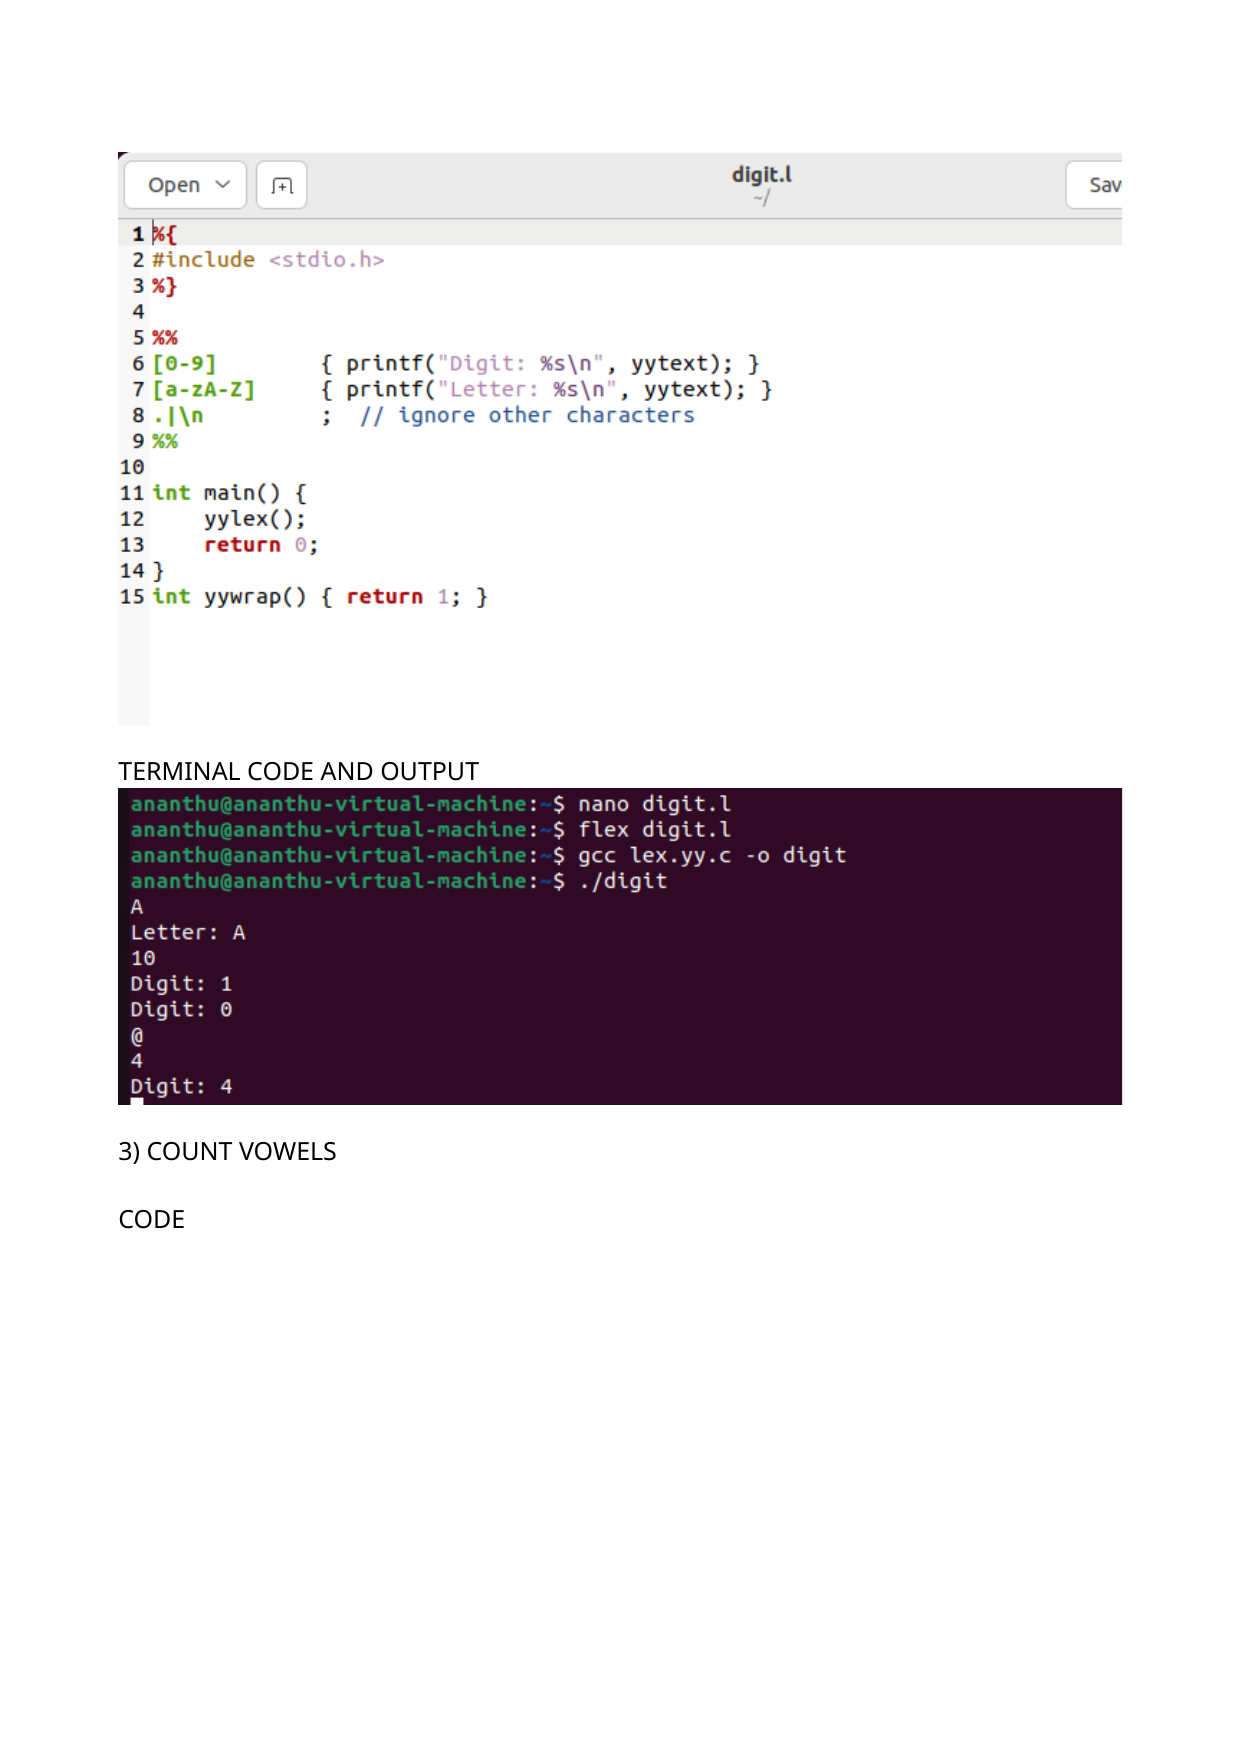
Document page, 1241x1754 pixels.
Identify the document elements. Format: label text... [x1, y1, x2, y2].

text 3) COUNT VOWELS [118, 1133, 1122, 1167]
text TERMINAL CODE AND OUTPUT [118, 754, 1122, 788]
text CODE [118, 1201, 1122, 1236]
